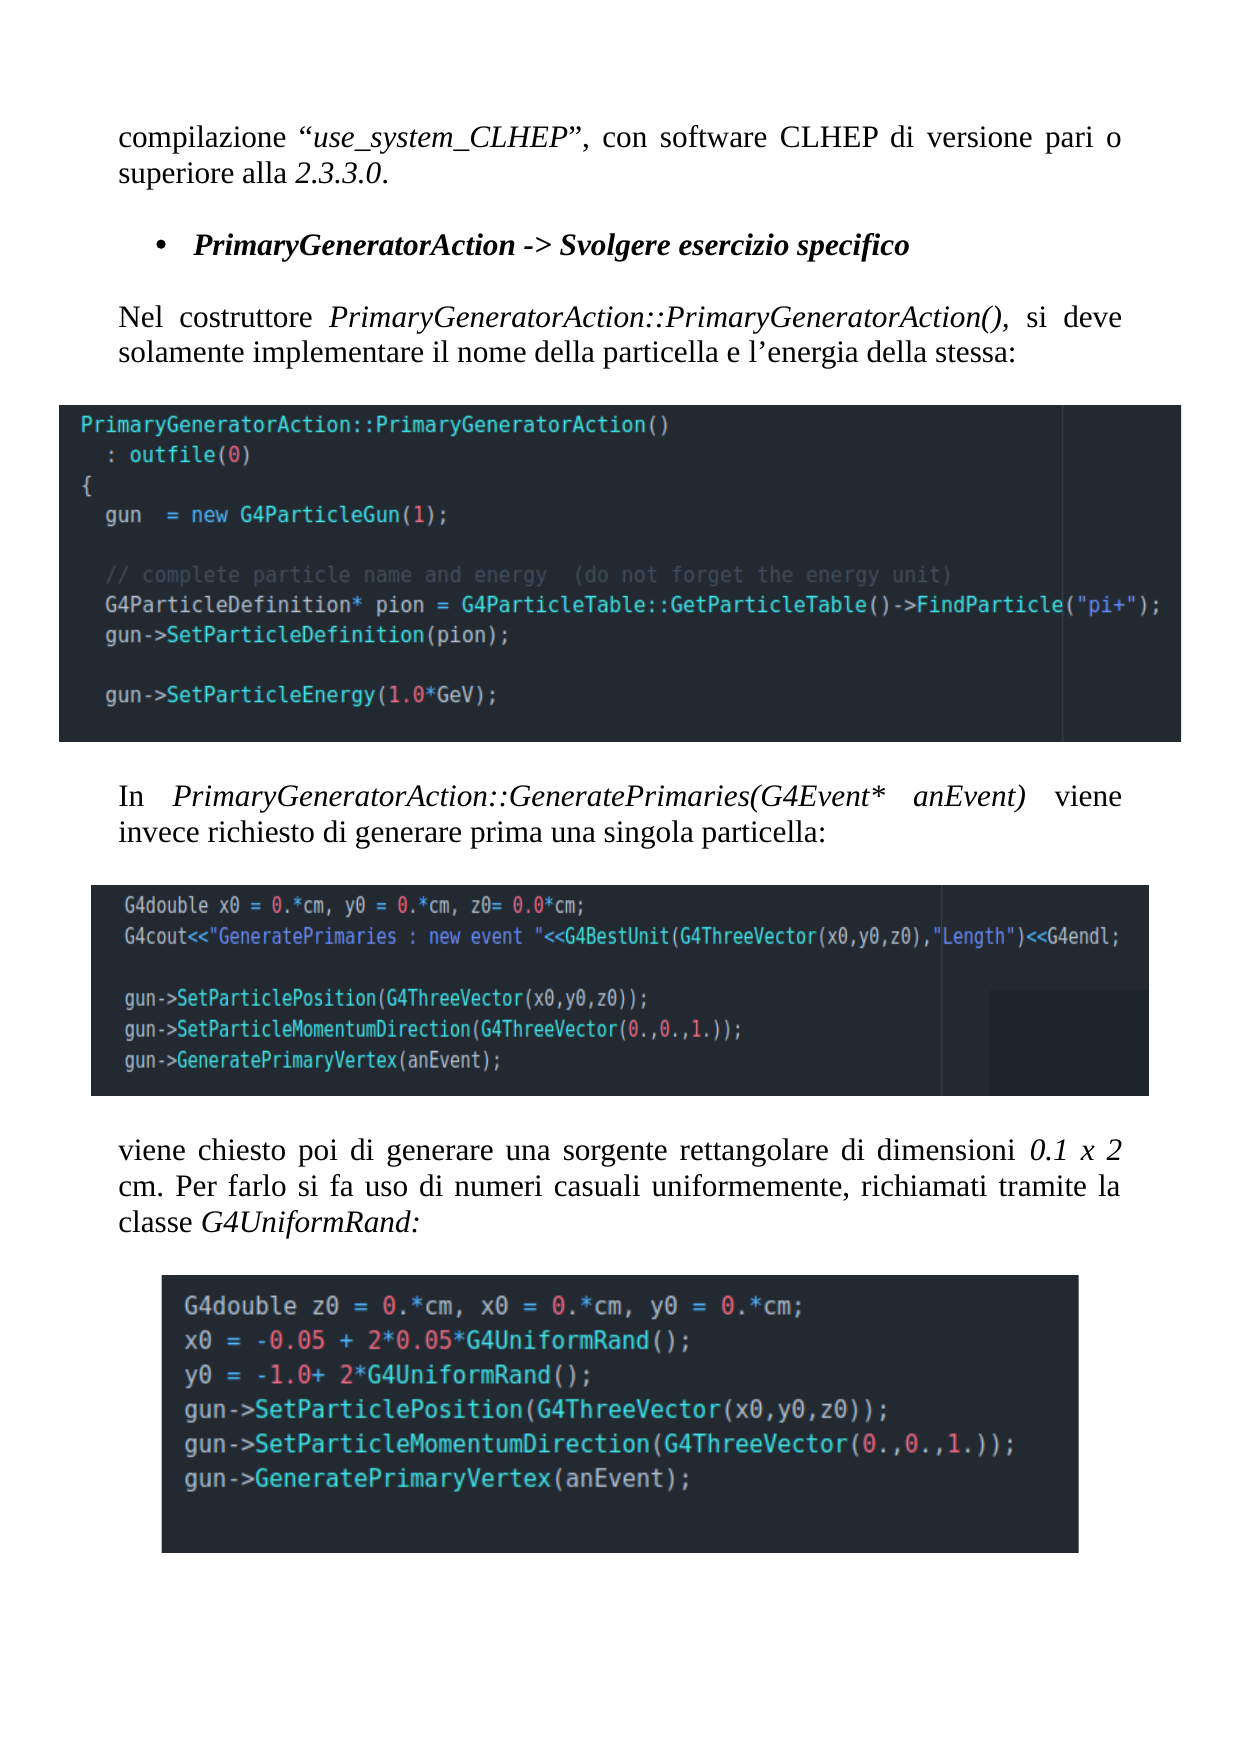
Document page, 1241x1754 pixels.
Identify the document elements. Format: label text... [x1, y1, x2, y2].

picture [91, 885, 1149, 1096]
list PrimaryGeneratorAction -> Svolgere esercizio specifico [156, 226, 1122, 262]
picture [161, 1275, 1079, 1553]
text compilazione “use_system_CLHEP”, con software CLHEP di versione pari o superiore alla 2.3.3.0. [118, 118, 1122, 190]
text Nel costruttore PrimaryGeneratorAction::PrimaryGeneratorAction(), si deve solamente implementare il nome della particella e l’energia della stessa: [118, 298, 1122, 370]
text viene chiesto poi di generare una sorgente rettangolare di dimensioni 0.1 x 2 cm. Per farlo si fa uso di numeri casuali uniformemente, richiamati tramite la classe G4UniformRand: [118, 1131, 1122, 1239]
picture [59, 405, 1182, 742]
text In PrimaryGeneratorAction::GeneratePrimaries(G4Event* anEvent) viene invece richiesto di generare prima una singola particella: [118, 777, 1122, 849]
